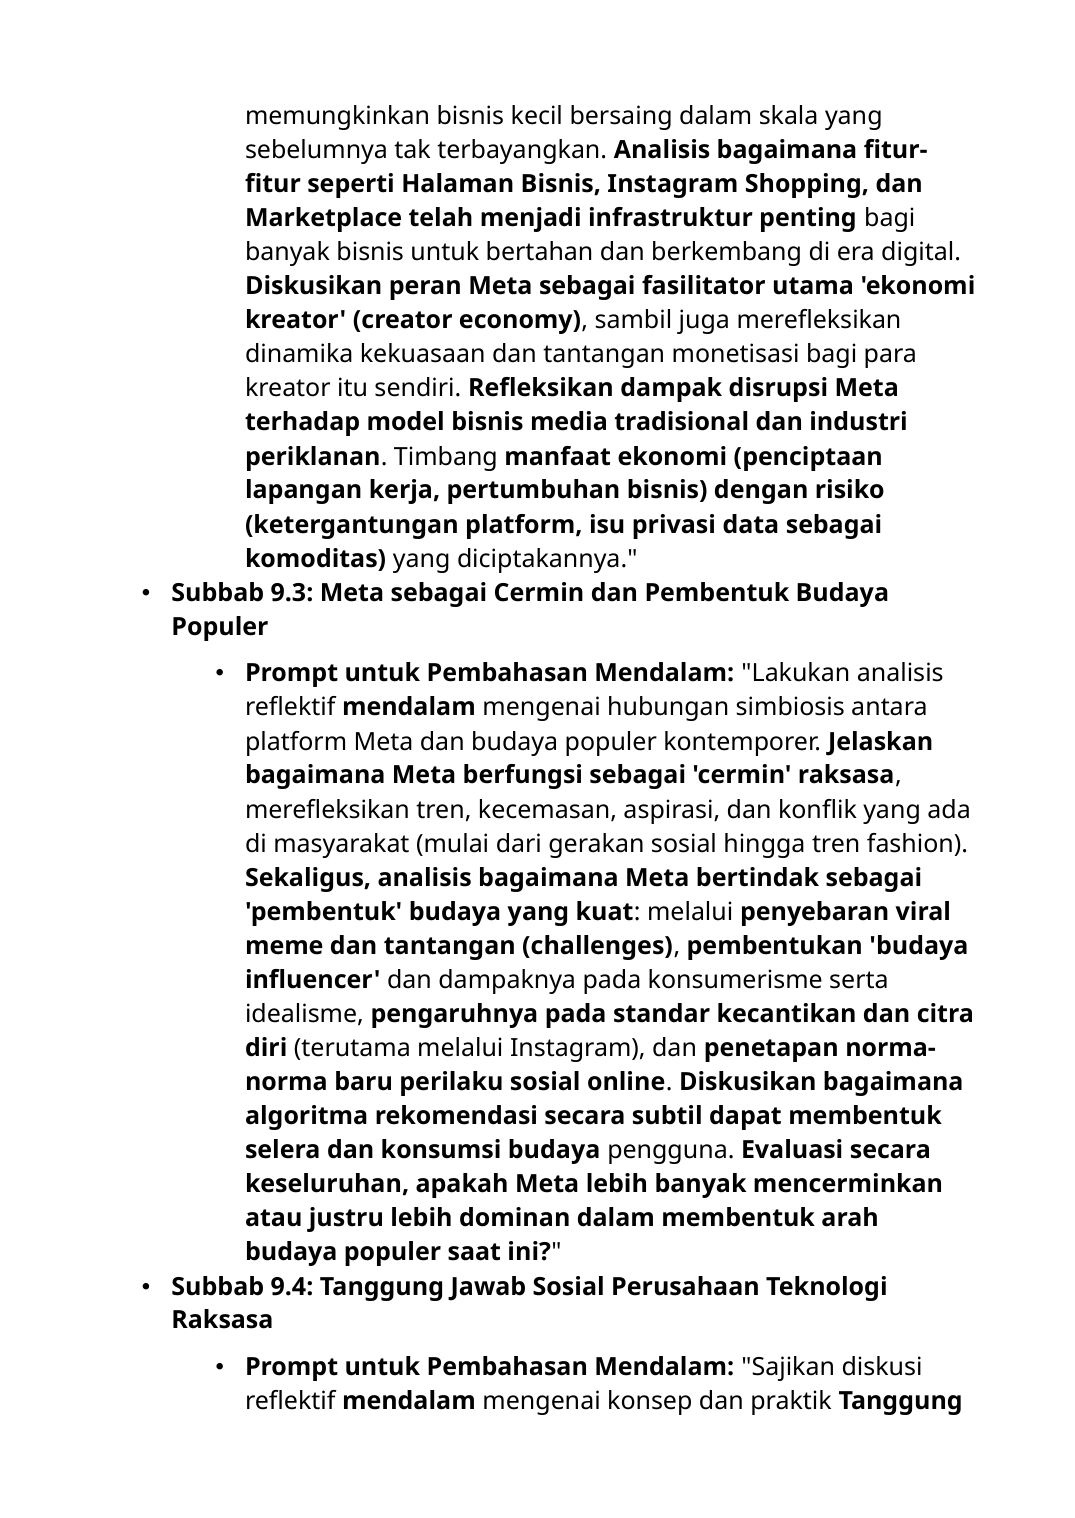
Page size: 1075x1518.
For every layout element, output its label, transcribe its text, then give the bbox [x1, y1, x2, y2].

list Subbab 9.4: Tanggung Jawab Sosial Perusahaan Teknologi Raksasa [142, 1268, 977, 1336]
list Subbab 9.3: Meta sebagai Cermin dan Pembentuk Budaya Populer [142, 574, 977, 642]
list Prompt untuk Pembahasan Mendalam: "Lakukan analisis reflektif mendalam mengenai hubungan simbiosis antara platform Meta dan budaya populer kontemporer. Jelaskan bagaimana Meta berfungsi sebagai 'cermin' raksasa, merefleksikan tren, kecemasan, aspirasi, dan konflik yang ada di masyarakat (mulai dari gerakan sosial hingga tren fashion). Sekaligus, analisis bagaimana Meta bertindak sebagai 'pembentuk' budaya yang kuat: melalui penyebaran viral meme dan tantangan (challenges), pembentukan 'budaya influencer' dan dampaknya pada konsumerisme serta idealisme, pengaruhnya pada standar kecantikan dan citra diri (terutama melalui Instagram), dan penetapan norma-norma baru perilaku sosial online. Diskusikan bagaimana algoritma rekomendasi secara subtil dapat membentuk selera dan konsumsi budaya pengguna. Evaluasi secara keseluruhan, apakah Meta lebih banyak mencerminkan atau justru lebih dominan dalam membentuk arah budaya populer saat ini?" [215, 655, 977, 1268]
list Prompt untuk Pembahasan Mendalam: "Sajikan diskusi reflektif mendalam mengenai konsep dan praktik Tanggung [215, 1349, 977, 1417]
list memungkinkan bisnis kecil bersaing dalam skala yang sebelumnya tak terbayangkan. Analisis bagaimana fitur-fitur seperti Halaman Bisnis, Instagram Shopping, dan Marketplace telah menjadi infrastruktur penting bagi banyak bisnis untuk bertahan dan berkembang di era digital. Diskusikan peran Meta sebagai fasilitator utama 'ekonomi kreator' (creator economy), sambil juga merefleksikan dinamika kekuasaan dan tantangan monetisasi bagi para kreator itu sendiri. Refleksikan dampak disrupsi Meta terhadap model bisnis media tradisional dan industri periklanan. Timbang manfaat ekonomi (penciptaan lapangan kerja, pertumbuhan bisnis) dengan risiko (ketergantungan platform, isu privasi data sebagai komoditas) yang diciptakannya." [215, 97, 977, 574]
